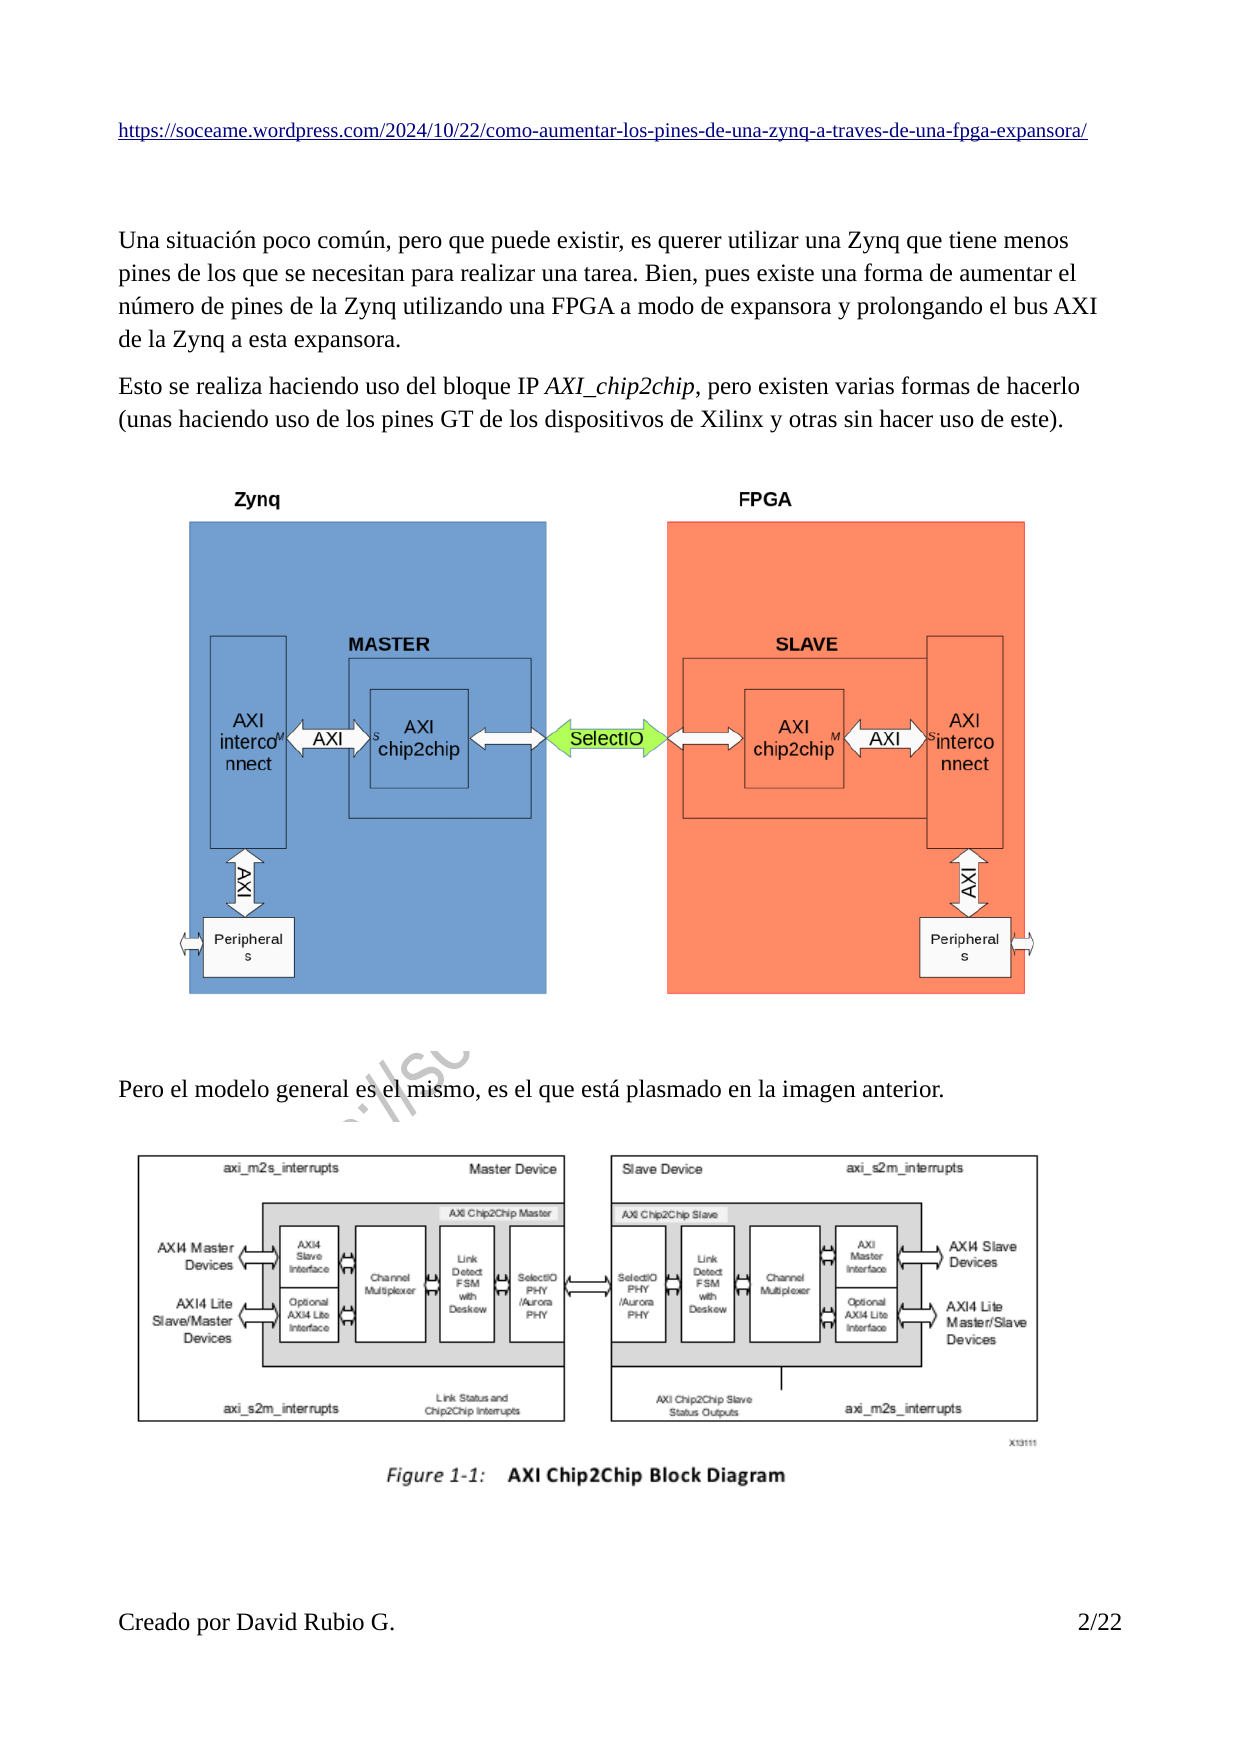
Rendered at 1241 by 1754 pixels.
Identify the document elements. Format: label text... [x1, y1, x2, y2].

picture [118, 452, 1088, 1051]
text Pero el modelo general es el mismo, es el que está plasmado en la imagen anterior. [118, 1074, 380, 1103]
text Pero el modelo general es el mismo, es el que está plasmado en la imagen anterior. [408, 1074, 1122, 1103]
picture [118, 1122, 1091, 1495]
text Esto se realiza haciendo uso del bloque IP AXI_chip2chip, pero existen varias formas de hacerlo (unas haciendo uso de los pines GT de los dispositivos de Xilinx y otras sin hacer uso de este). [118, 371, 1122, 433]
text Una situación poco común, pero que puede existir, es querer utilizar una Zynq que tiene menos pines de los que se necesitan para realizar una tarea. Bien, pues existe una forma de aumentar el número de pines de la Zynq utilizando una FPGA a modo de expansora y prolongando el bus AXI de la Zynq a esta expansora. [118, 225, 1122, 352]
